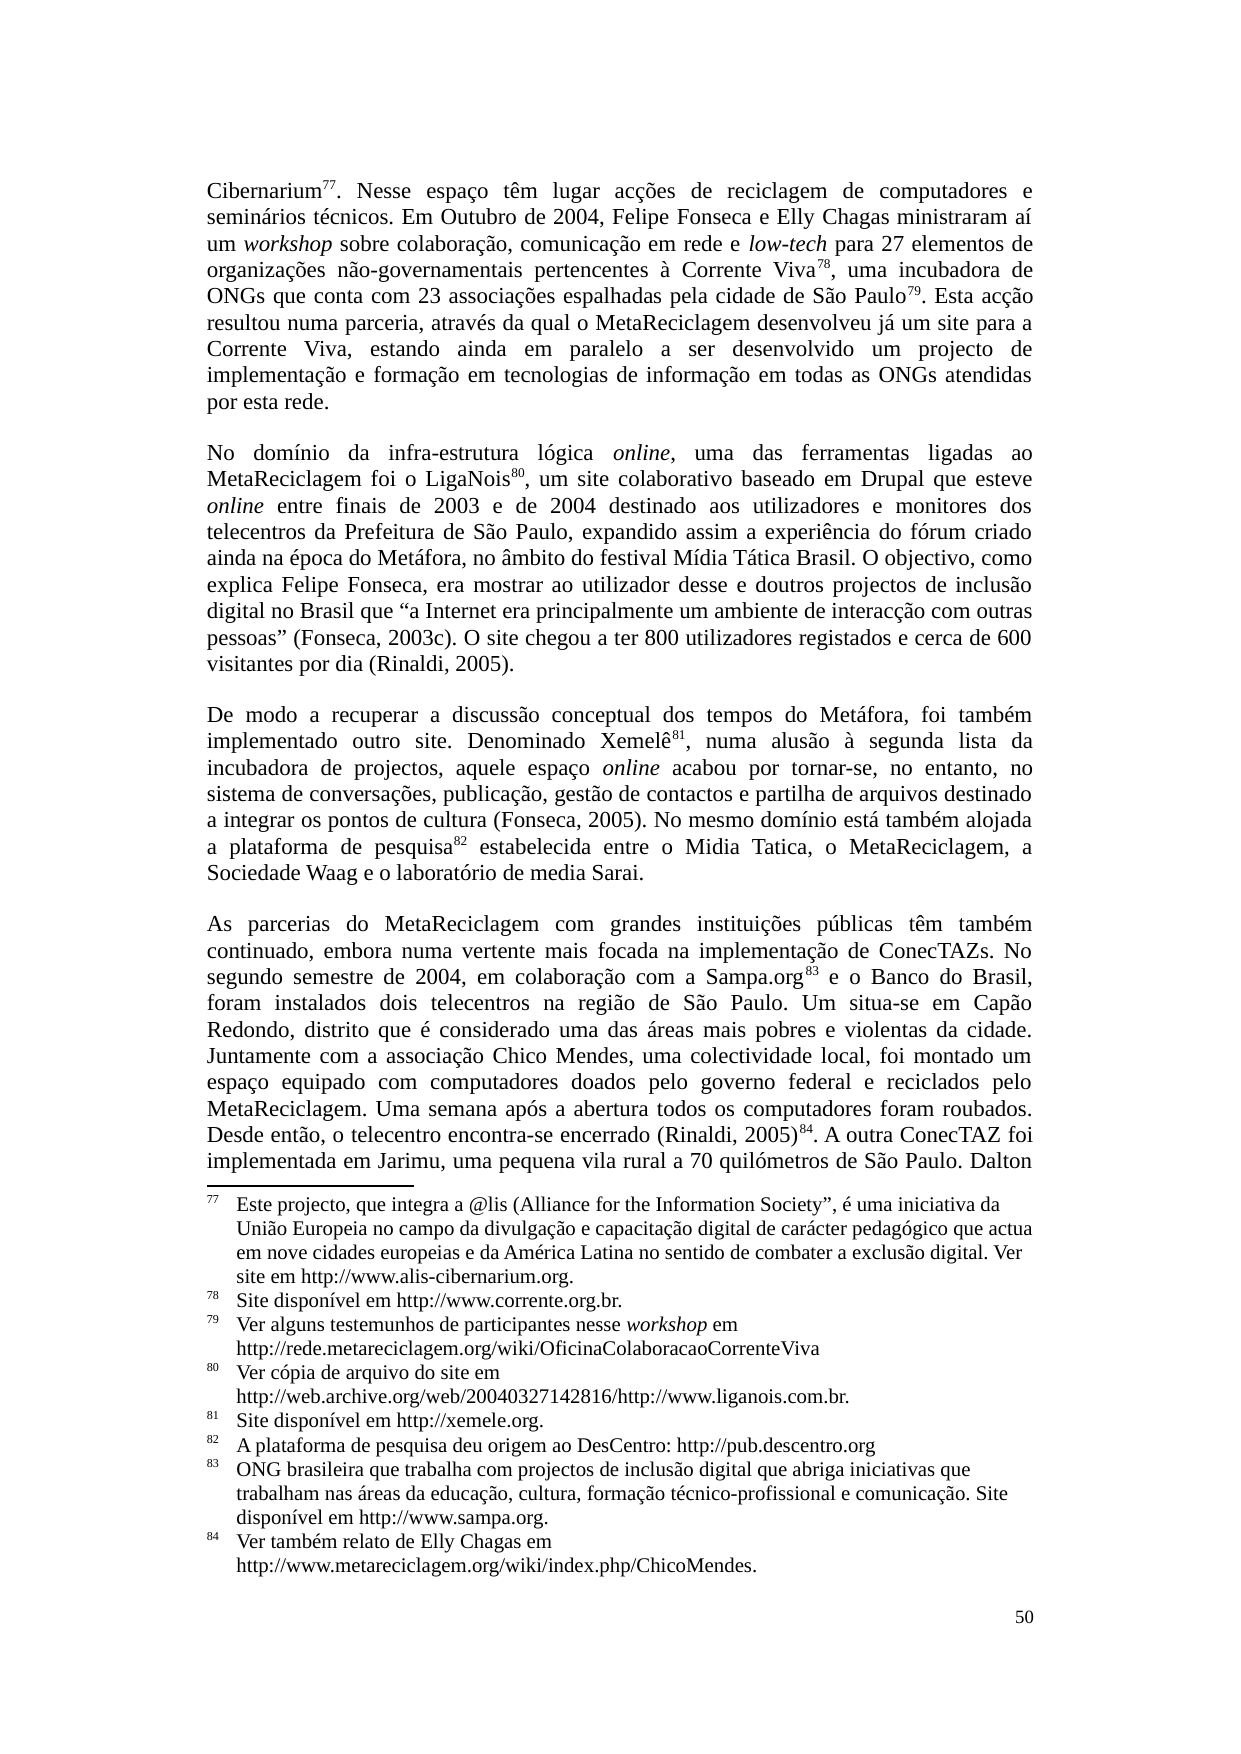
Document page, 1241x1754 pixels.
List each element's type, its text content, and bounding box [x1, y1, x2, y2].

text Ver cópia de arquivo do site em http://web.archive.org/web/20040327142816/http://www.liganois.com.br. [207, 1360, 1033, 1408]
text De modo a recuperar a discussão conceptual dos tempos do Metáfora, foi também implementado outro site. Denominado Xemelê, numa alusão à segunda lista da incubadora de projectos, aquele espaço online acabou por tornar-se, no entanto, no sistema de conversações, publicação, gestão de contactos e partilha de arquivos destinado a integrar os pontos de cultura (Fonseca, 2005). No mesmo domínio está também alojada a plataforma de pesquisa estabelecida entre o Midia Tatica, o MetaReciclagem, a Sociedade Waag e o laboratório de media Sarai. [207, 701, 1033, 886]
text ONG brasileira que trabalha com projectos de inclusão digital que abriga iniciativas que trabalham nas áreas da educação, cultura, formação técnico-profissional e comunicação. Site disponível em http://www.sampa.org. [207, 1457, 1033, 1529]
text A plataforma de pesquisa deu origem ao DesCentro: http://pub.descentro.org [207, 1432, 1033, 1457]
text Ver também relato de Elly Chagas em http://www.metareciclagem.org/wiki/index.php/ChicoMendes. [207, 1529, 1033, 1577]
text Site disponível em http://xemele.org. [207, 1408, 1033, 1432]
text As parcerias do MetaReciclagem com grandes instituições públicas têm também continuado, embora numa vertente mais focada na implementação de ConecTAZs. No segundo semestre de 2004, em colaboração com a Sampa.org e o Banco do Brasil, foram instalados dois telecentros na região de São Paulo. Um situa-se em Capão Redondo, distrito que é considerado uma das áreas mais pobres e violentas da cidade. Juntamente com a associação Chico Mendes, uma colectividade local, foi montado um espaço equipado com computadores doados pelo governo federal e reciclados pelo MetaReciclagem. Uma semana após a abertura todos os computadores foram roubados. Desde então, o telecentro encontra-se encerrado (Rinaldi, 2005). A outra ConecTAZ foi implementada em Jarimu, uma pequena vila rural a 70 quilómetros de São Paulo. Dalton [207, 910, 1033, 1174]
text Este projecto, que integra a @lis (Alliance for the Information Society”, é uma iniciativa da União Europeia no campo da divulgação e capacitação digital de carácter pedagógico que actua em nove cidades europeias e da América Latina no sentido de combater a exclusão digital. Ver site em http://www.alis-cibernarium.org. [207, 1192, 1033, 1288]
text Para o desenvolvimento e implementação dos Pontos de Cultura foi criado um centro experimental na galeria Olido, um antigo cinema localizado na zona central de São Paulo. O complexo conta actualmente com cinema, salas de ensaio e apresentação de dança, galeria de exposições, telecentro e outras actividades. Aí funciona também desde meados de 2004 um esporo do MetaReciclagem, graças a uma parceria com a Secretaria Municipal de Cultura e do Governo Electrónico da Prefeitura de São Paulo, o projecto Cibernarium. Nesse espaço têm lugar acções de reciclagem de computadores e seminários técnicos. Em Outubro de 2004, Felipe Fonseca e Elly Chagas ministraram aí um workshop sobre colaboração, comunicação em rede e low-tech para 27 elementos de organizações não-governamentais pertencentes à Corrente Viva, uma incubadora de ONGs que conta com 23 associações espalhadas pela cidade de São Paulo. Esta acção resultou numa parceria, através da qual o MetaReciclagem desenvolveu já um site para a Corrente Viva, estando ainda em paralelo a ser desenvolvido um projecto de implementação e formação em tecnologias de informação em todas as ONGs atendidas por esta rede. [207, 177, 1033, 414]
text Ver alguns testemunhos de participantes nesse workshop em http://rede.metareciclagem.org/wiki/OficinaColaboracaoCorrenteViva [207, 1312, 1033, 1360]
text No domínio da infra-estrutura lógica online, uma das ferramentas ligadas ao MetaReciclagem foi o LigaNois, um site colaborativo baseado em Drupal que esteve online entre finais de 2003 e de 2004 destinado aos utilizadores e monitores dos telecentros da Prefeitura de São Paulo, expandido assim a experiência do fórum criado ainda na época do Metáfora, no âmbito do festival Mídia Tática Brasil. O objectivo, como explica Felipe Fonseca, era mostrar ao utilizador desse e doutros projectos de inclusão digital no Brasil que “a Internet era principalmente um ambiente de interacção com outras pessoas” (Fonseca, 2003c). O site chegou a ter 800 utilizadores registados e cerca de 600 visitantes por dia (Rinaldi, 2005). [207, 439, 1033, 676]
text Site disponível em http://www.corrente.org.br. [207, 1288, 1033, 1312]
